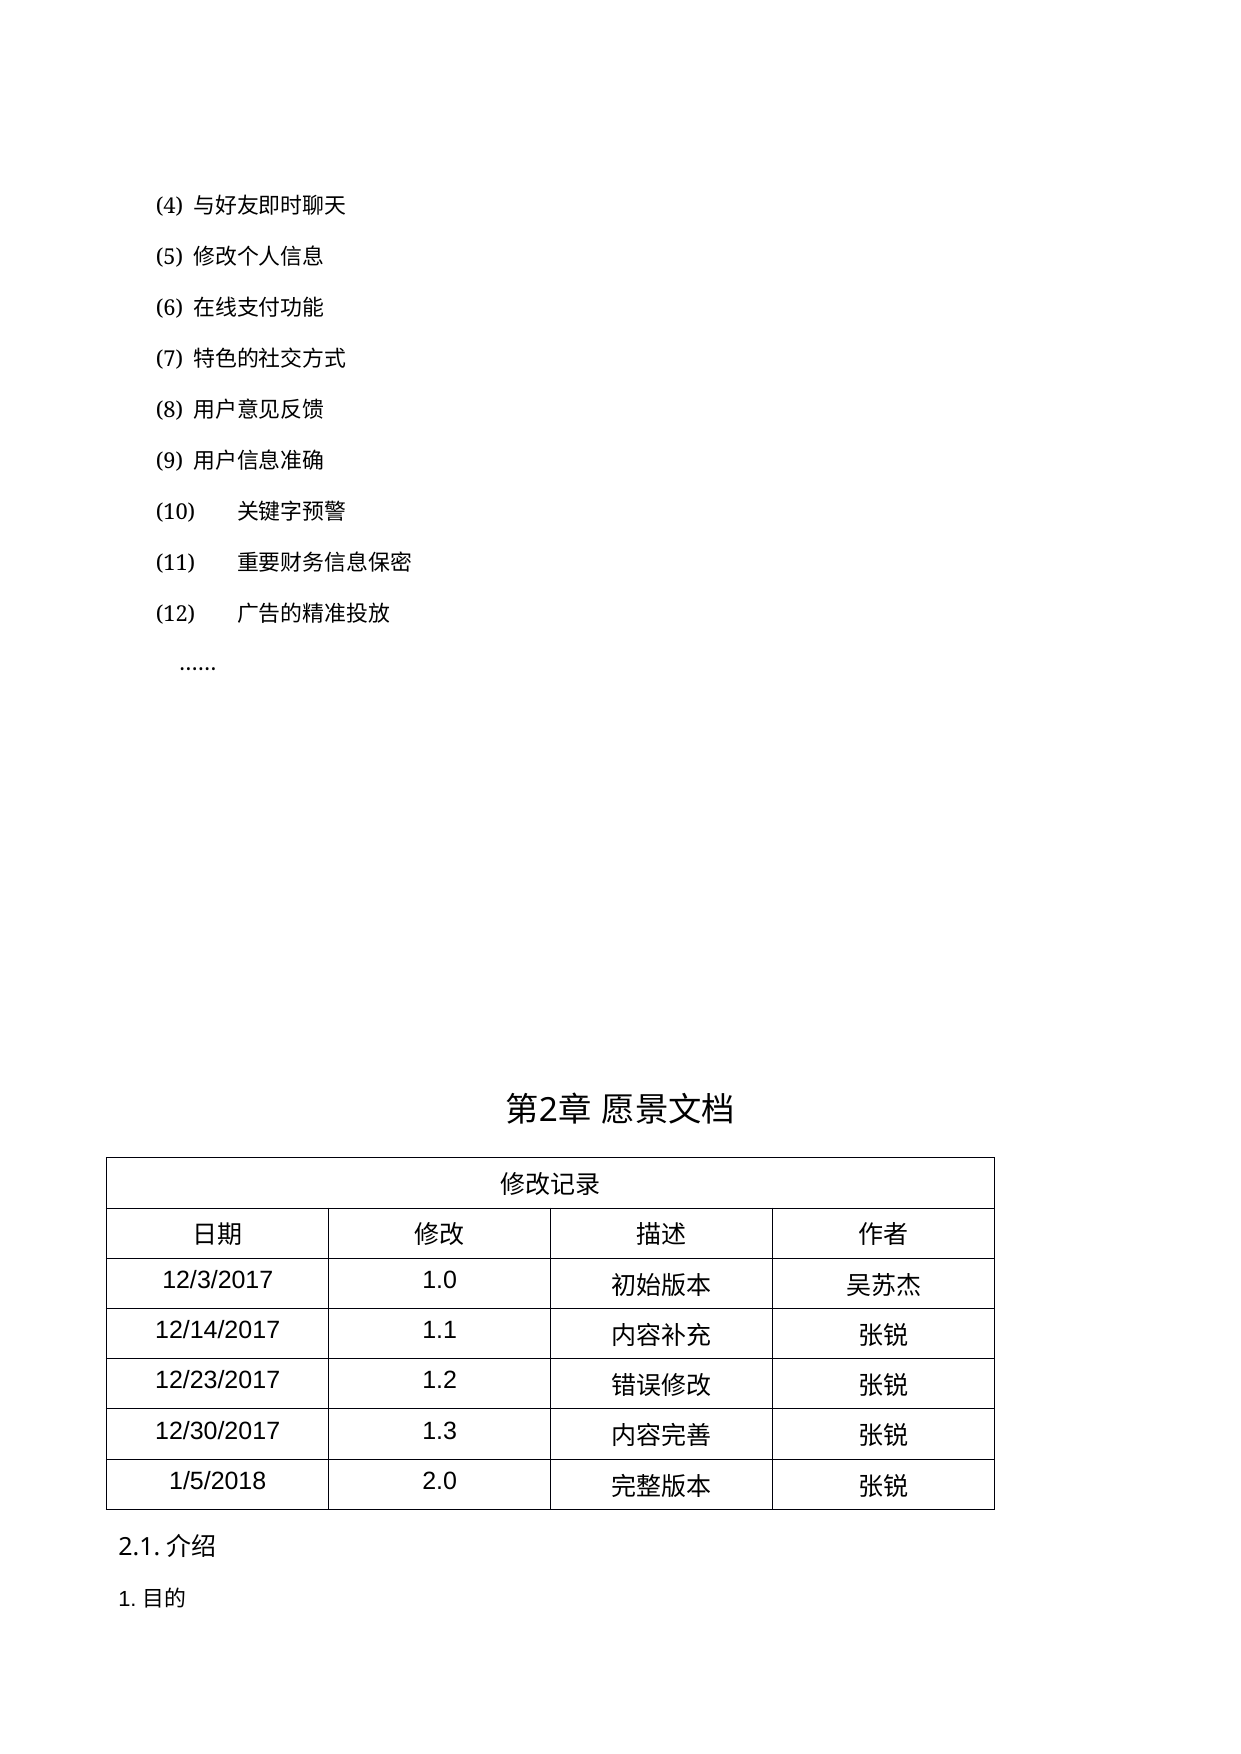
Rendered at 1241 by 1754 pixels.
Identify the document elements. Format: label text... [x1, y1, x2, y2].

table_cell 张锐 [773, 1359, 994, 1408]
table_cell 1.0 [329, 1259, 550, 1308]
table_cell 1.2 [329, 1359, 550, 1408]
list 关键字预警 [156, 494, 1122, 526]
list 修改个人信息 [156, 239, 1122, 270]
table_cell 12/23/2017 [107, 1359, 328, 1408]
table_cell 描述 [551, 1209, 772, 1258]
table_cell 张锐 [773, 1309, 994, 1358]
table_cell 初始版本 [551, 1259, 772, 1308]
table_cell 12/14/2017 [107, 1309, 328, 1358]
list 与好友即时聊天 [156, 188, 1122, 219]
table_cell 修改 [329, 1209, 550, 1258]
table_cell 2.0 [329, 1460, 550, 1509]
table_cell 内容补充 [551, 1309, 772, 1358]
table_cell 12/30/2017 [107, 1409, 328, 1458]
table_cell 12/3/2017 [107, 1259, 328, 1308]
table_cell 作者 [773, 1209, 994, 1258]
list 在线支付功能 [156, 290, 1122, 321]
subtitle 介绍 [118, 1526, 1122, 1562]
list 用户意见反馈 [156, 392, 1122, 423]
text …… [118, 647, 1122, 677]
list 重要财务信息保密 [156, 545, 1122, 577]
table_cell 1/5/2018 [107, 1460, 328, 1509]
table_cell 吴苏杰 [773, 1259, 994, 1308]
subtitle 愿景文档 [118, 1083, 1122, 1131]
table_header 修改记录 [107, 1158, 994, 1207]
table_cell 1.1 [329, 1309, 550, 1358]
list 特色的社交方式 [156, 341, 1122, 372]
table_cell 张锐 [773, 1409, 994, 1458]
list 广告的精准投放 [156, 596, 1122, 628]
table_cell 内容完善 [551, 1409, 772, 1458]
table_cell 完整版本 [551, 1460, 772, 1509]
subtitle 目的 [118, 1581, 1122, 1613]
table_cell 错误修改 [551, 1359, 772, 1408]
list 用户信息准确 [156, 443, 1122, 474]
table_cell 日期 [107, 1209, 328, 1258]
table_cell 1.3 [329, 1409, 550, 1458]
table_cell 张锐 [773, 1460, 994, 1509]
